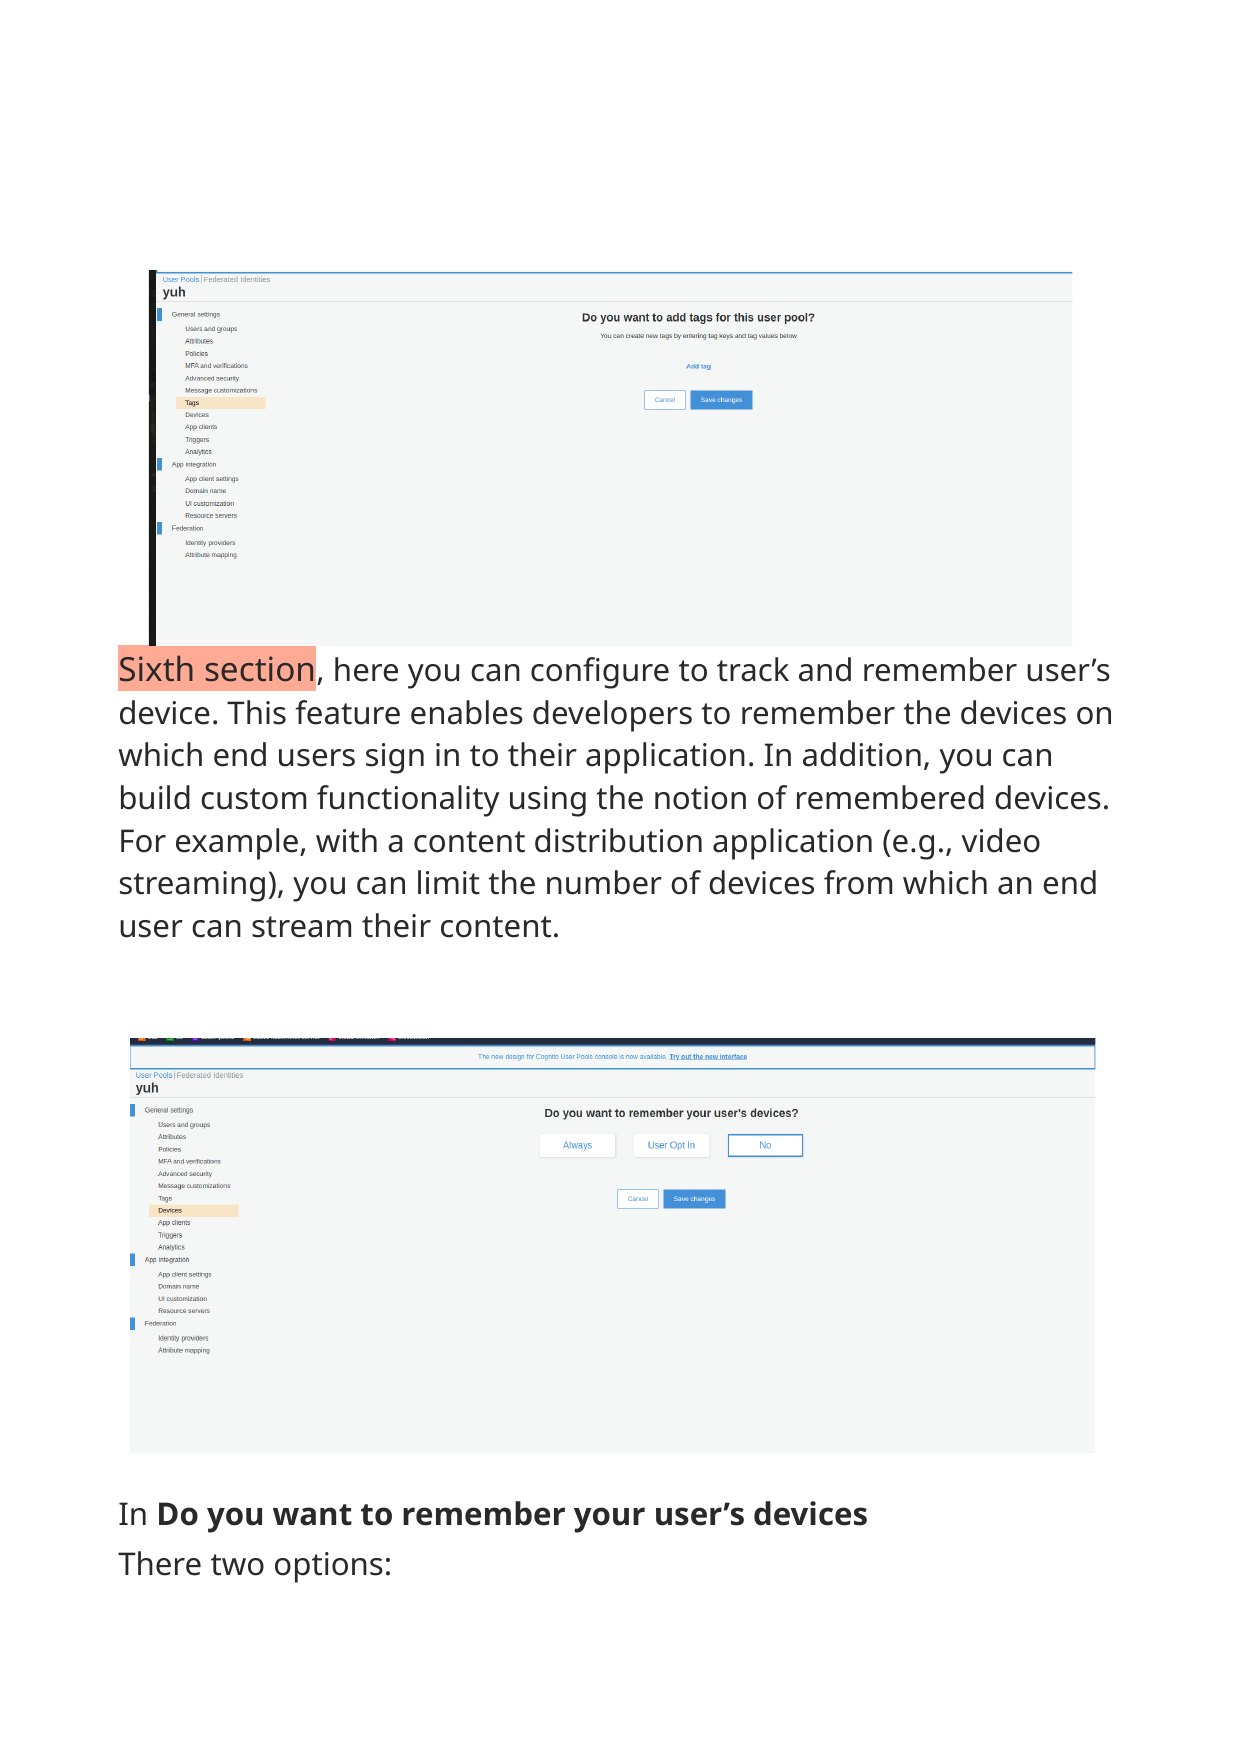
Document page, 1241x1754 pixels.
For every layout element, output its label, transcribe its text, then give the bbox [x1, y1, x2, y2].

picture [148, 270, 1073, 646]
text There two options: [118, 1534, 1122, 1584]
text Sixth section, here you can configure to track and remember user’s device. This feature enables developers to remember the devices on which end users sign in to their application. In addition, you can build custom functionality using the notion of remembered devices. For example, with a content distribution application (e.g., video streaming), you can limit the number of devices from which an end user can stream their content. [118, 147, 1122, 946]
text In Do you want to remember your user’s devices [118, 975, 1122, 1534]
picture [130, 1038, 1096, 1453]
